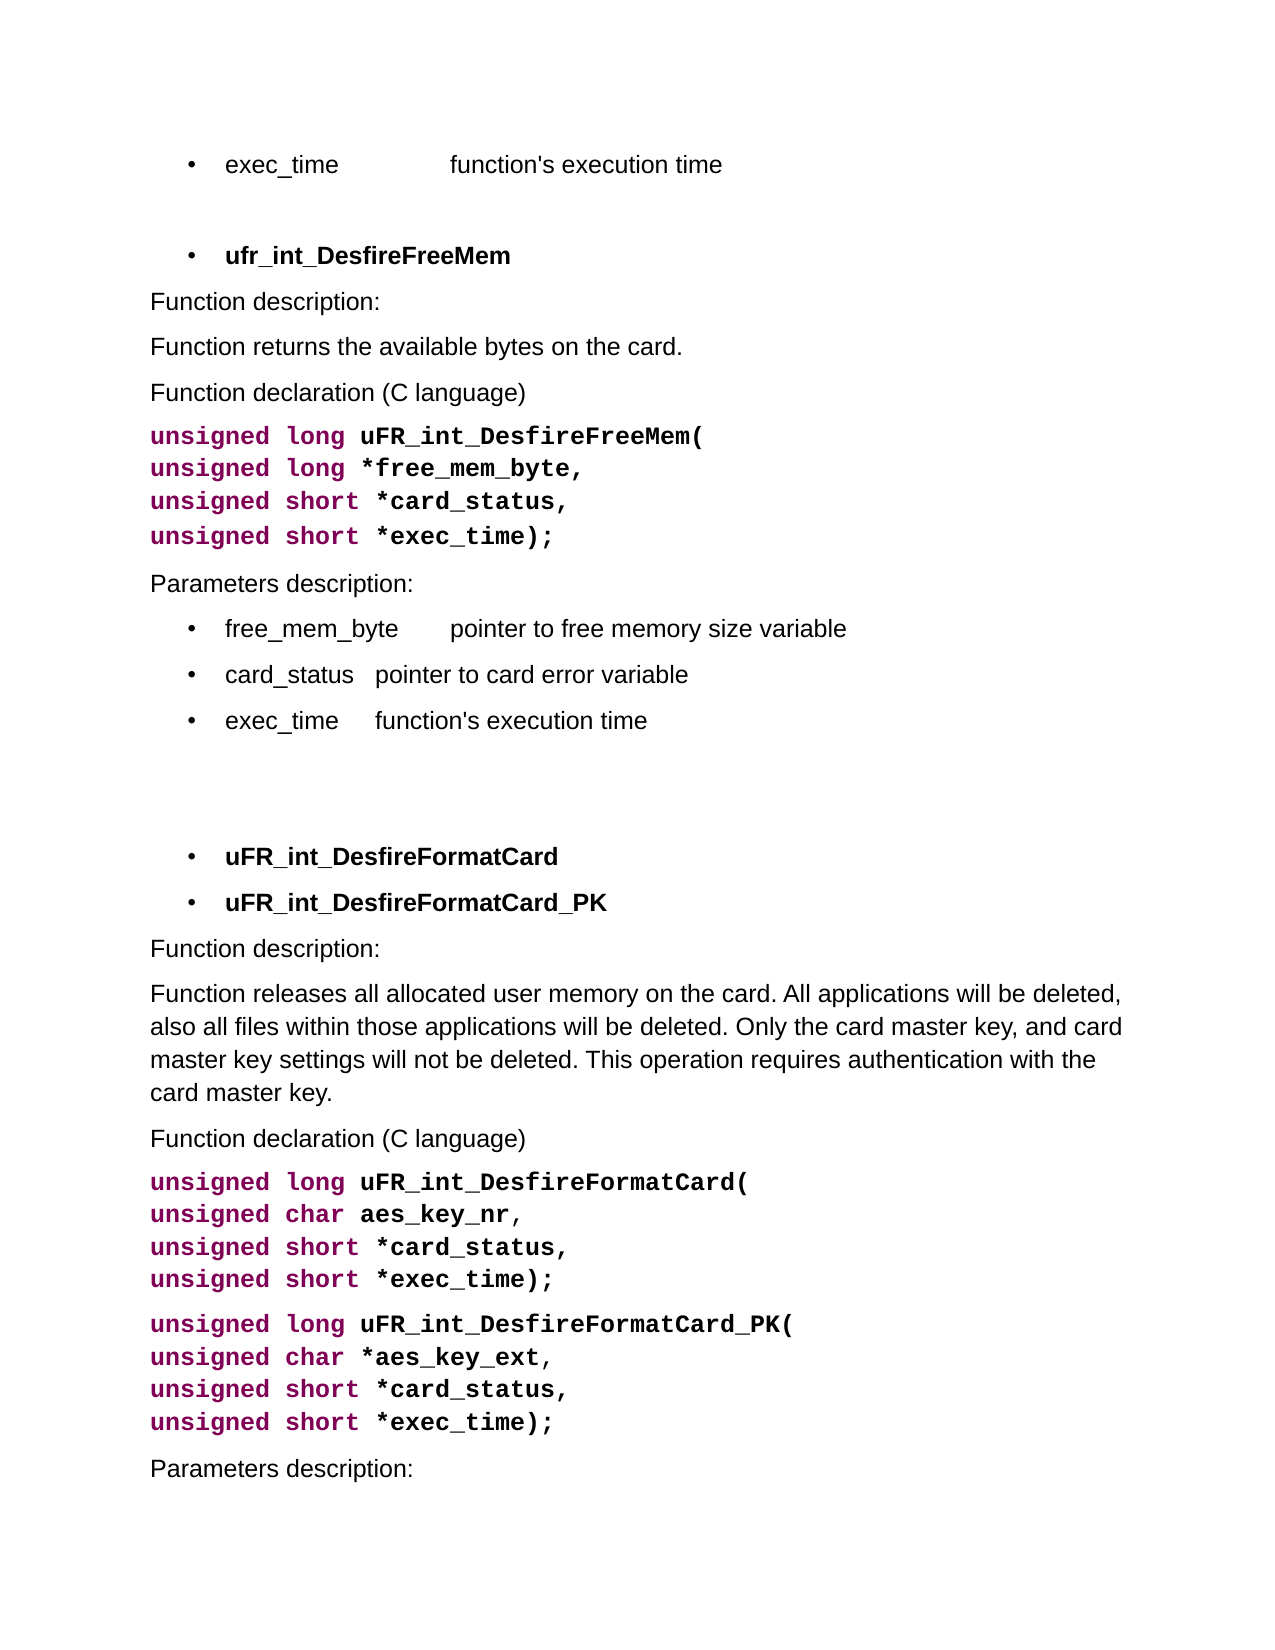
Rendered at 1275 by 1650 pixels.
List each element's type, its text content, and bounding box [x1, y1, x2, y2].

text Function releases all allocated user memory on the card. All applications will be deleted, also all files within those applications will be deleted. Only the card master key, and card master key settings will not be deleted. This operation requires authentication with the card master key. [150, 979, 1125, 1107]
text Parameters description: [150, 569, 1125, 598]
text unsigned long uFR_int_DesfireFormatCard( unsigned char aes_key_nr, unsigned short *card_status, unsigned short *exec_time); [150, 1169, 1125, 1295]
text unsigned long uFR_int_DesfireFormatCard_PK( unsigned char *aes_key_ext, unsigned short *card_status, unsigned short *exec_time); [150, 1312, 1125, 1438]
list exec_time function's execution time [187, 150, 1125, 179]
list free_mem_byte pointer to free memory size variable [187, 614, 1125, 643]
list uFR_int_DesfireFormatCard_PK [187, 888, 1125, 917]
list uFR_int_DesfireFormatCard [187, 842, 1125, 871]
text Function description: [150, 287, 1125, 316]
text Function declaration (C language) [150, 1124, 1125, 1152]
text unsigned long uFR_int_DesfireFreeMem( unsigned long *free_mem_byte, unsigned short *card_status, unsigned short *exec_time); [150, 423, 1125, 552]
text Function returns the available bytes on the card. [150, 332, 1125, 361]
list exec_time function's execution time [187, 706, 1125, 734]
list ufr_int_DesfireFreeMem [187, 241, 1125, 270]
list card_status pointer to card error variable [187, 660, 1125, 689]
text Function declaration (C language) [150, 378, 1125, 407]
text Function description: [150, 934, 1125, 962]
text Parameters description: [150, 1454, 1125, 1483]
